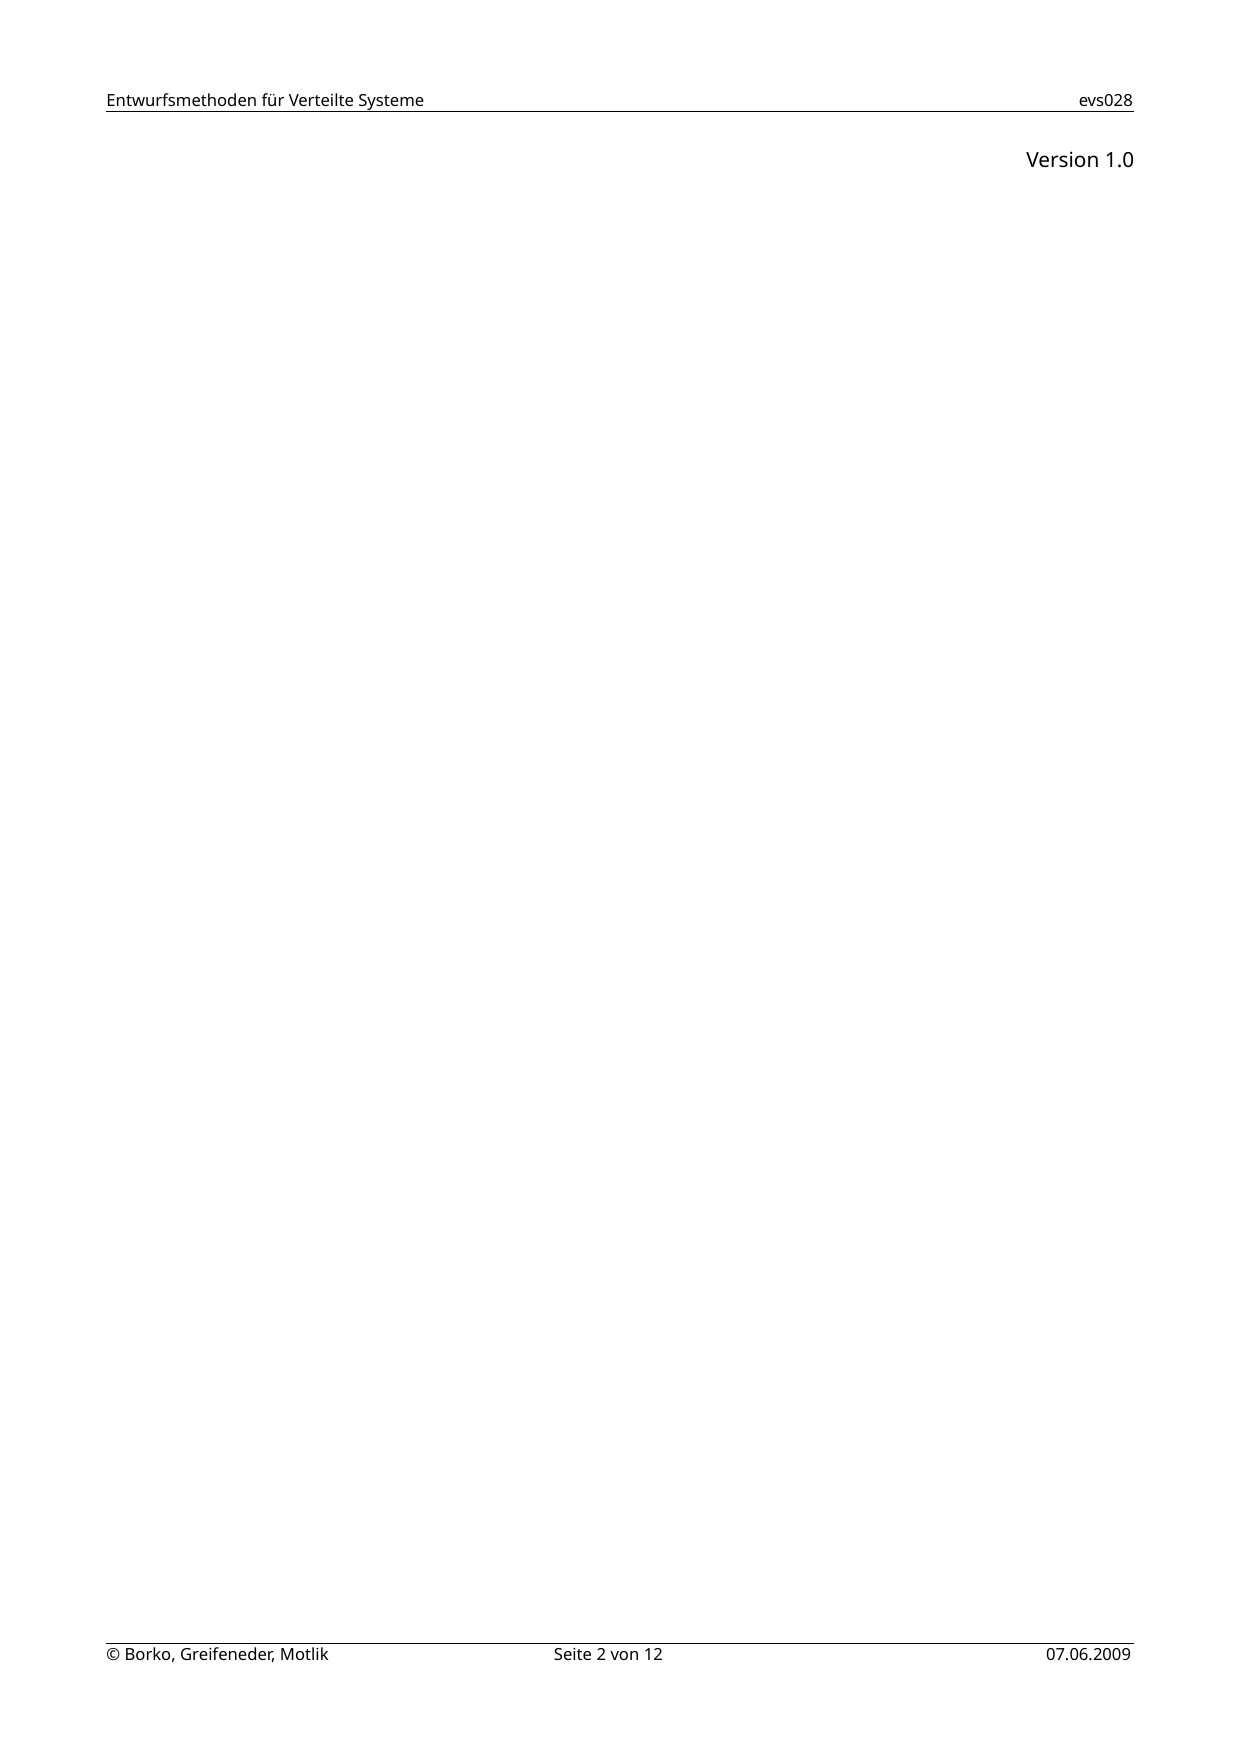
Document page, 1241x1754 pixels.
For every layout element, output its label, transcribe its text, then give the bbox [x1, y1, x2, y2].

text Version 1.0 [106, 146, 1134, 174]
